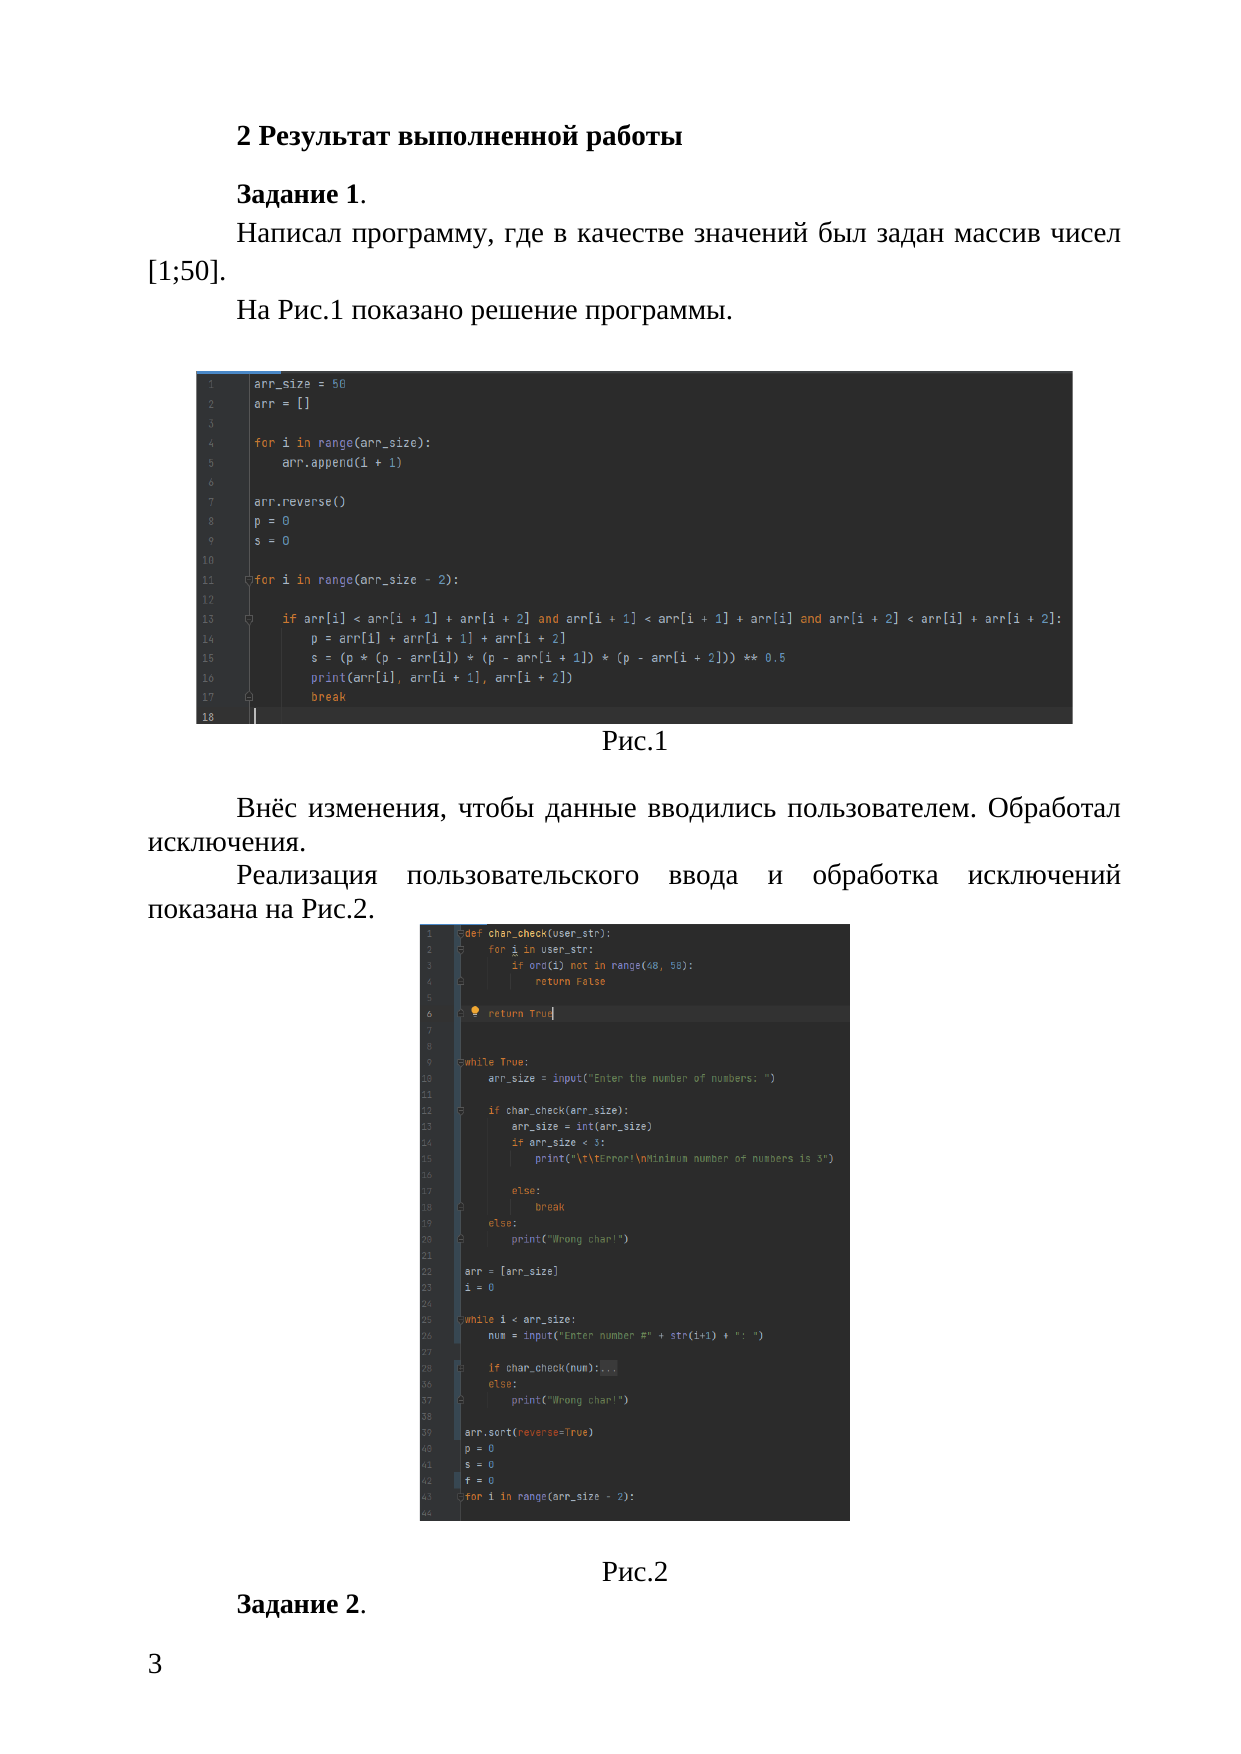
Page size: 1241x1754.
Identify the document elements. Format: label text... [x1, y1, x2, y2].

text Задание 2. [148, 1587, 1122, 1620]
list Внёс изменения, чтобы данные вводились пользователем. Обработал исключения. [148, 790, 1122, 857]
list Рис.1 [148, 369, 1122, 757]
text 2 Результат выполненной работы [148, 118, 1122, 152]
text Задание 1. [148, 177, 1122, 210]
list Написал программу, где в качестве значений был задан массив чисел [1;50]. [148, 215, 1122, 287]
picture [419, 924, 850, 1521]
list Реализация пользовательского ввода и обработка исключений показана на Рис.2. [148, 857, 1122, 924]
list На Рис.1 показано решение программы. [148, 292, 1122, 325]
list Рис.2 [148, 1554, 1122, 1587]
picture [196, 371, 1073, 724]
